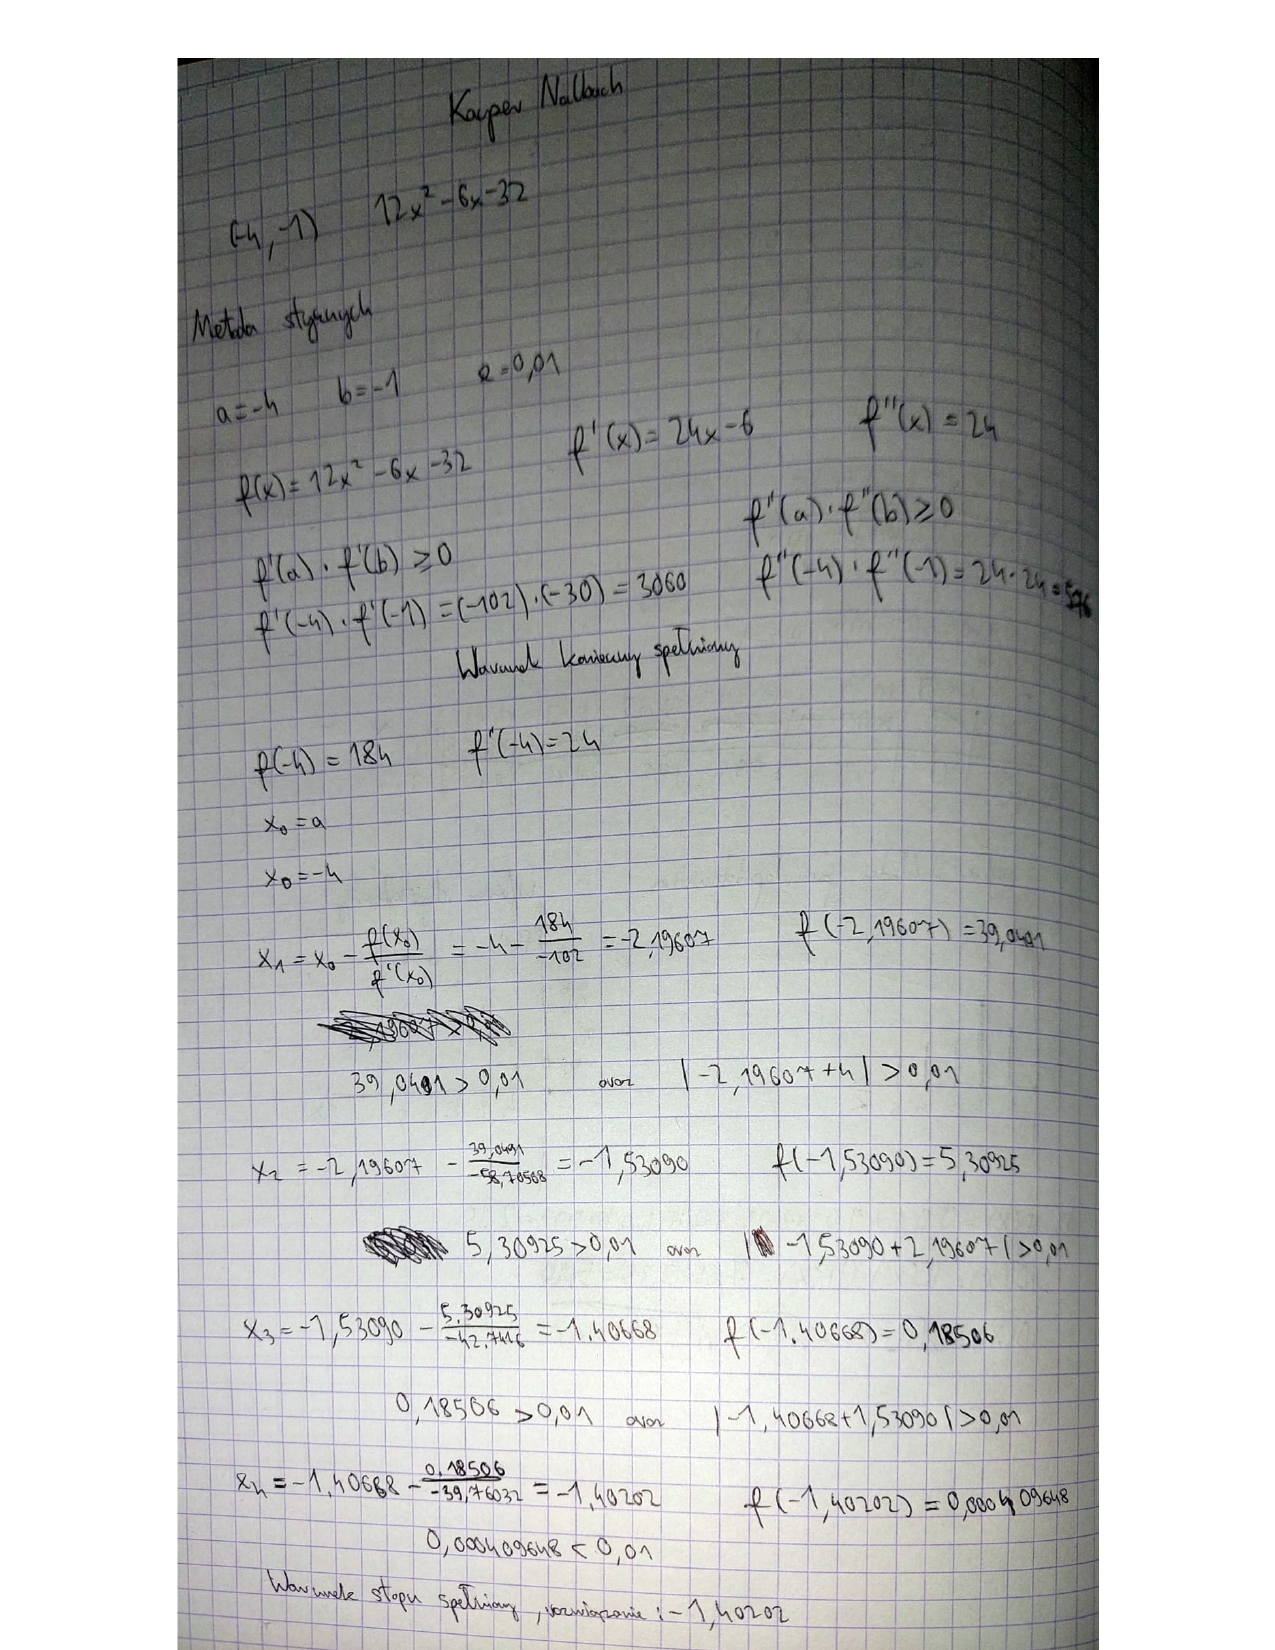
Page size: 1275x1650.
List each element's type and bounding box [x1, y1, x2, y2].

picture [75, 58, 1200, 1650]
